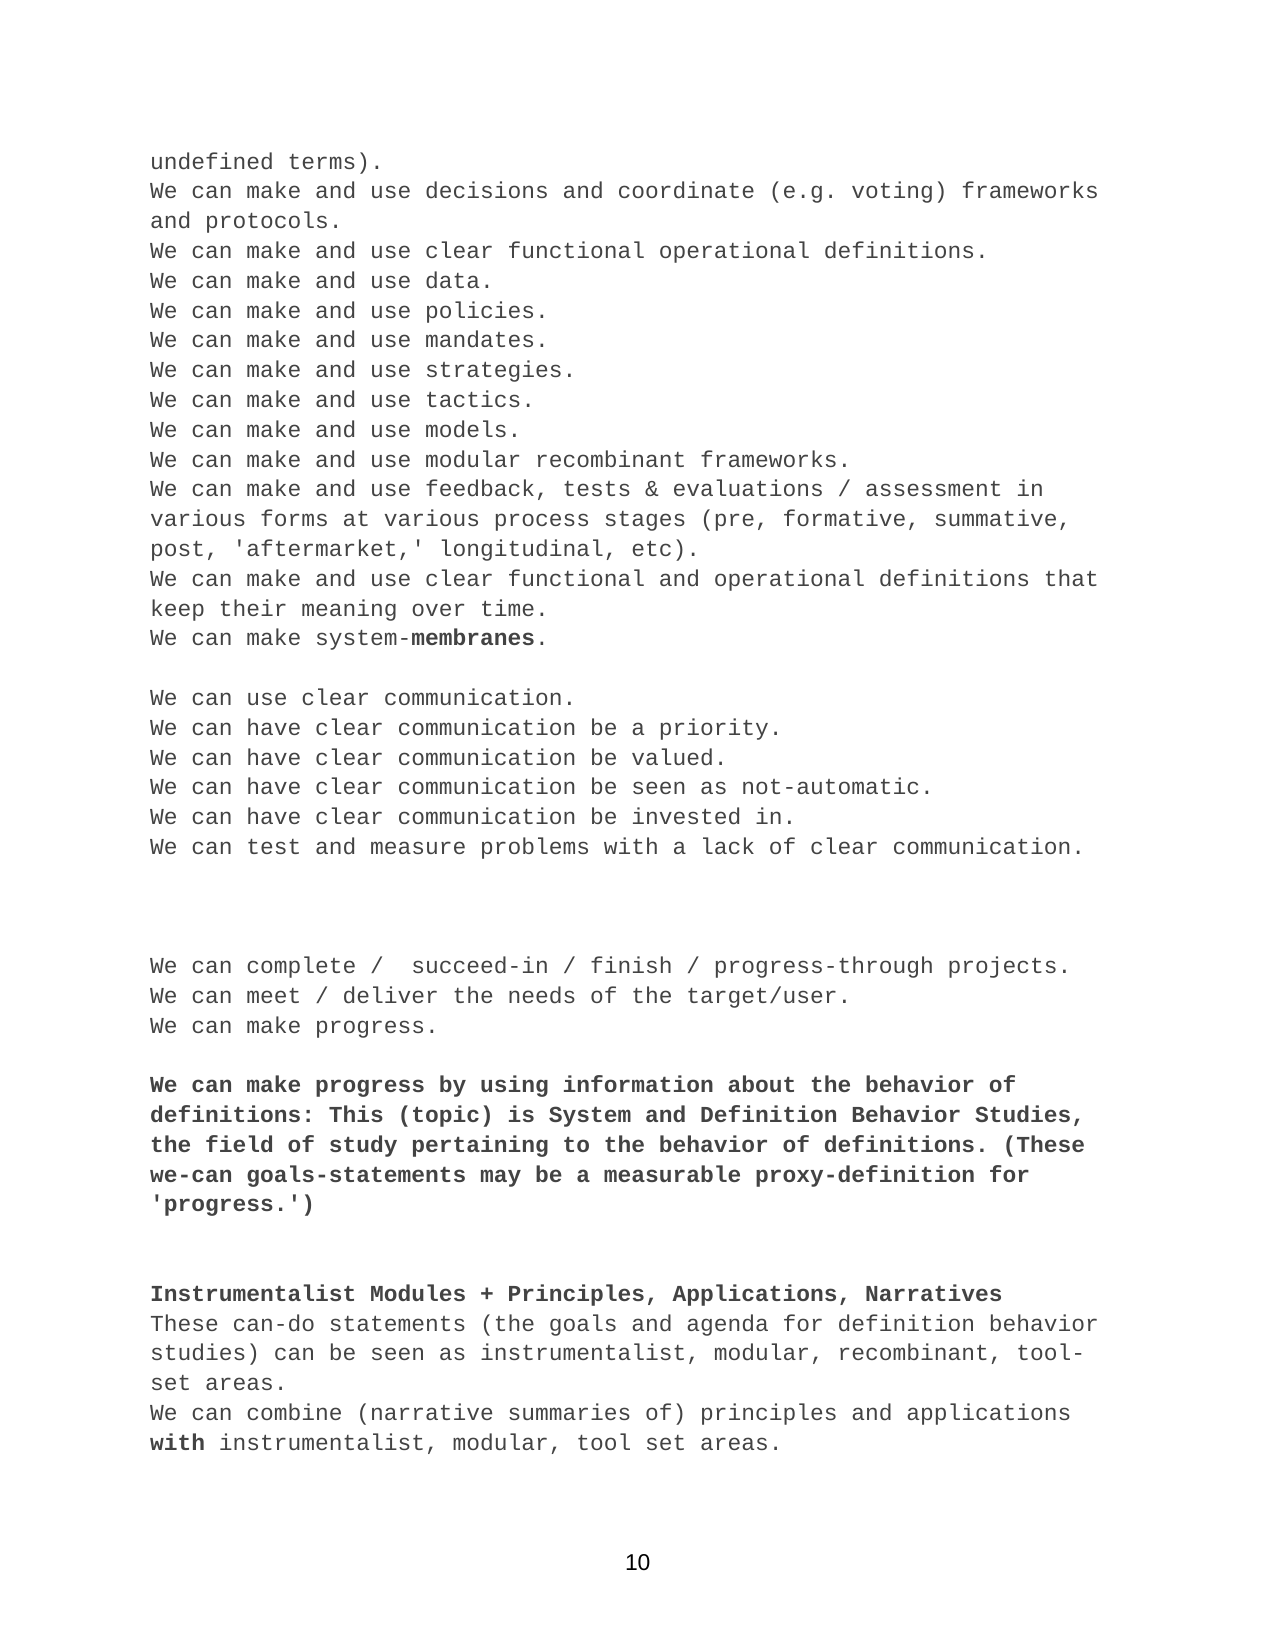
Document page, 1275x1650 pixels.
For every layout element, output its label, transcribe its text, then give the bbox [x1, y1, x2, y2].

text undefined terms). [150, 150, 1125, 176]
text We can complete / succeed-in / finish / progress-through projects. [150, 954, 1125, 980]
text We can make and use models. [150, 418, 1125, 444]
text We can make and use modular recombinant frameworks. [150, 448, 1125, 474]
text We can combine (narrative summaries of) principles and applications with instrumentalist, modular, tool set areas. [150, 1401, 1125, 1457]
text We can make and use data. [150, 269, 1125, 295]
text We can make and use clear functional and operational definitions that keep their meaning over time. [150, 567, 1125, 623]
text We can make progress. [150, 1014, 1125, 1040]
text We can have clear communication be valued. [150, 746, 1125, 772]
text We can make progress by using information about the behavior of definitions: This (topic) is System and Definition Behavior Studies, the field of study pertaining to the behavior of definitions. (These we-can goals-statements may be a measurable proxy-definition for 'progress.') [150, 1073, 1125, 1219]
text We can have clear communication be invested in. [150, 805, 1125, 831]
text Instrumentalist Modules + Principles, Applications, Narratives [150, 1282, 1125, 1308]
text We can have clear communication be seen as not-automatic. [150, 776, 1125, 802]
text We can make and use mandates. [150, 329, 1125, 355]
text We can make and use tactics. [150, 388, 1125, 414]
text These can-do statements (the goals and agenda for definition behavior studies) can be seen as instrumentalist, modular, recombinant, tool-set areas. [150, 1312, 1125, 1397]
text We can make and use feedback, tests & evaluations / assessment in various forms at various process stages (pre, formative, summative, post, 'aftermarket,' longitudinal, etc). [150, 478, 1125, 563]
text We can test and measure problems with a lack of clear communication. [150, 835, 1125, 861]
text We can make system-membranes. [150, 627, 1125, 653]
text We can make and use clear functional operational definitions. [150, 239, 1125, 265]
text We can have clear communication be a priority. [150, 716, 1125, 742]
text We can make and use policies. [150, 299, 1125, 325]
text We can make and use decisions and coordinate (e.g. voting) frameworks and protocols. [150, 180, 1125, 236]
text We can make and use strategies. [150, 358, 1125, 384]
text We can meet / deliver the needs of the target/user. [150, 984, 1125, 1010]
text We can use clear communication. [150, 686, 1125, 712]
